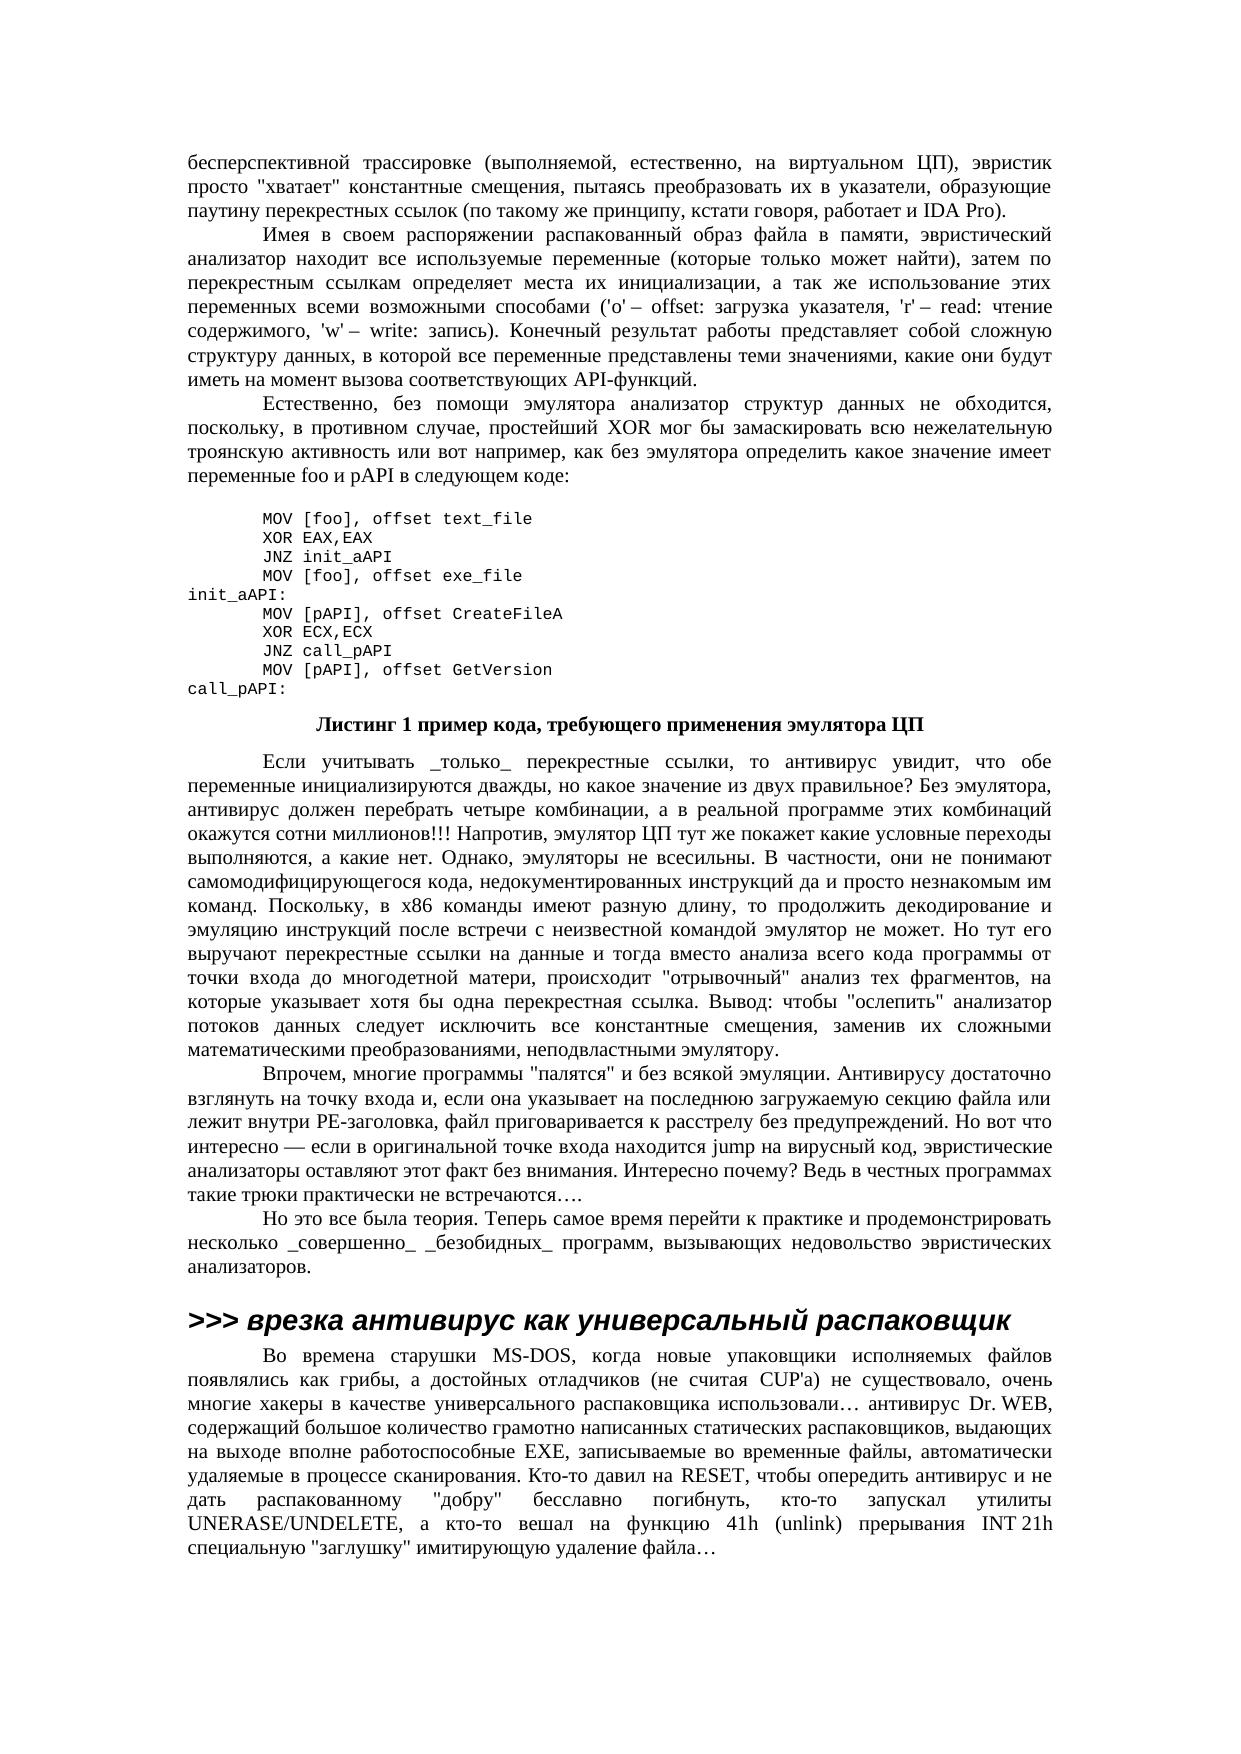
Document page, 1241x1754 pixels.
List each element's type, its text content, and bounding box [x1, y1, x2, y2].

text MOV [foo], offset exe_file [187, 567, 1053, 586]
text MOV [foo], offset text_file [187, 511, 1053, 530]
text XOR ECX,ECX [187, 624, 1053, 643]
text Во времена старушки MS-DOS, когда новые упаковщики исполняемых файлов появлялись как грибы, а достойных отладчиков (не считая CUP'а) не существовало, очень многие хакеры в качестве универсального распаковщика использовали… антивирус Dr. WEB, содержащий большое количество грамотно написанных статических распаковщиков, выдающих на выходе вполне работоспособные EXE, записываемые во временные файлы, автоматически удаляемые в процессе сканирования. Кто-то давил на RESET, чтобы опередить антивирус и не дать распакованному "добру" бесславно погибнуть, кто-то запускал утилиты UNERASE/UNDELETE, а кто-то вешал на функцию 41h (unlink) прерывания INT 21h специальную "заглушку" имитирующую удаление файла… [187, 1343, 1053, 1559]
text MOV [pAPI], offset GetVersion [187, 662, 1053, 681]
text JNZ init_aAPI [187, 549, 1053, 567]
text бесперспективной трассировке (выполняемой, естественно, на виртуальном ЦП), эвристик просто "хватает" константные смещения, пытаясь преобразовать их в указатели, образующие паутину перекрестных ссылок (по такому же принципу, кстати говоря, работает и IDA Pro). [187, 150, 1053, 222]
text MOV [pAPI], offset CreateFileA [187, 605, 1053, 624]
text Имея в своем распоряжении распакованный образ файла в памяти, эвристический анализатор находит все используемые переменные (которые только может найти), затем по перекрестным ссылкам определяет места их инициализации, а так же использование этих переменных всеми возможными способами ('o' – offset: загрузка указателя, 'r' – read: чтение содержимого, 'w' – write: запись). Конечный результат работы представляет собой сложную структуру данных, в которой все переменные представлены теми значениями, какие они будут иметь на момент вызова соответствующих API-функций. [187, 222, 1053, 391]
text JNZ call_pAPI [187, 643, 1053, 662]
subtitle >>> врезка антивирус как универсальный распаковщик [187, 1303, 1053, 1336]
text call_pAPI: [187, 681, 1053, 699]
text Если учитывать _только_ перекрестные ссылки, то антивирус увидит, что обе переменные инициализируются дважды, но какое значение из двух правильное? Без эмулятора, антивирус должен перебрать четыре комбинации, а в реальной программе этих комбинаций окажутся сотни миллионов!!! Напротив, эмулятор ЦП тут же покажет какие условные переходы выполняются, а какие нет. Однако, эмуляторы не всесильны. В частности, они не понимают самомодифицирующегося кода, недокументированных инструкций да и просто незнакомым им команд. Поскольку, в x86 команды имеют разную длину, то продолжить декодирование и эмуляцию инструкций после встречи с неизвестной командой эмулятор не может. Но тут его выручают перекрестные ссылки на данные и тогда вместо анализа всего кода программы от точки входа до многодетной матери, происходит "отрывочный" анализ тех фрагментов, на которые указывает хотя бы одна перекрестная ссылка. Вывод: чтобы "ослепить" анализатор потоков данных следует исключить все константные смещения, заменив их сложными математическими преобразованиями, неподвластными эмулятору. [187, 748, 1053, 1061]
text Впрочем, многие программы "палятся" и без всякой эмуляции. Антивирусу достаточно взглянуть на точку входа и, если она указывает на последнюю загружаемую секцию файла или лежит внутри PE-заголовка, файл приговаривается к расстрелу без предупреждений. Но вот что интересно — если в оригинальной точке входа находится jump на вирусный код, эвристические анализаторы оставляют этот факт без внимания. Интересно почему? Ведь в честных программах такие трюки практически не встречаются…. [187, 1061, 1053, 1206]
text XOR EAX,EAX [187, 530, 1053, 549]
text init_aAPI: [187, 586, 1053, 605]
text Естественно, без помощи эмулятора анализатор структур данных не обходится, поскольку, в противном случае, простейший XOR мог бы замаскировать всю нежелательную троянскую активность или вот например, как без эмулятора определить какое значение имеет переменные foo и pAPI в следующем коде: [187, 391, 1053, 487]
text Но это все была теория. Теперь самое время перейти к практике и продемонстрировать несколько _совершенно_ _безобидных_ программ, вызывающих недовольство эвристических анализаторов. [187, 1206, 1053, 1278]
text Листинг 1 пример кода, требующего применения эмулятора ЦП [187, 712, 1053, 736]
